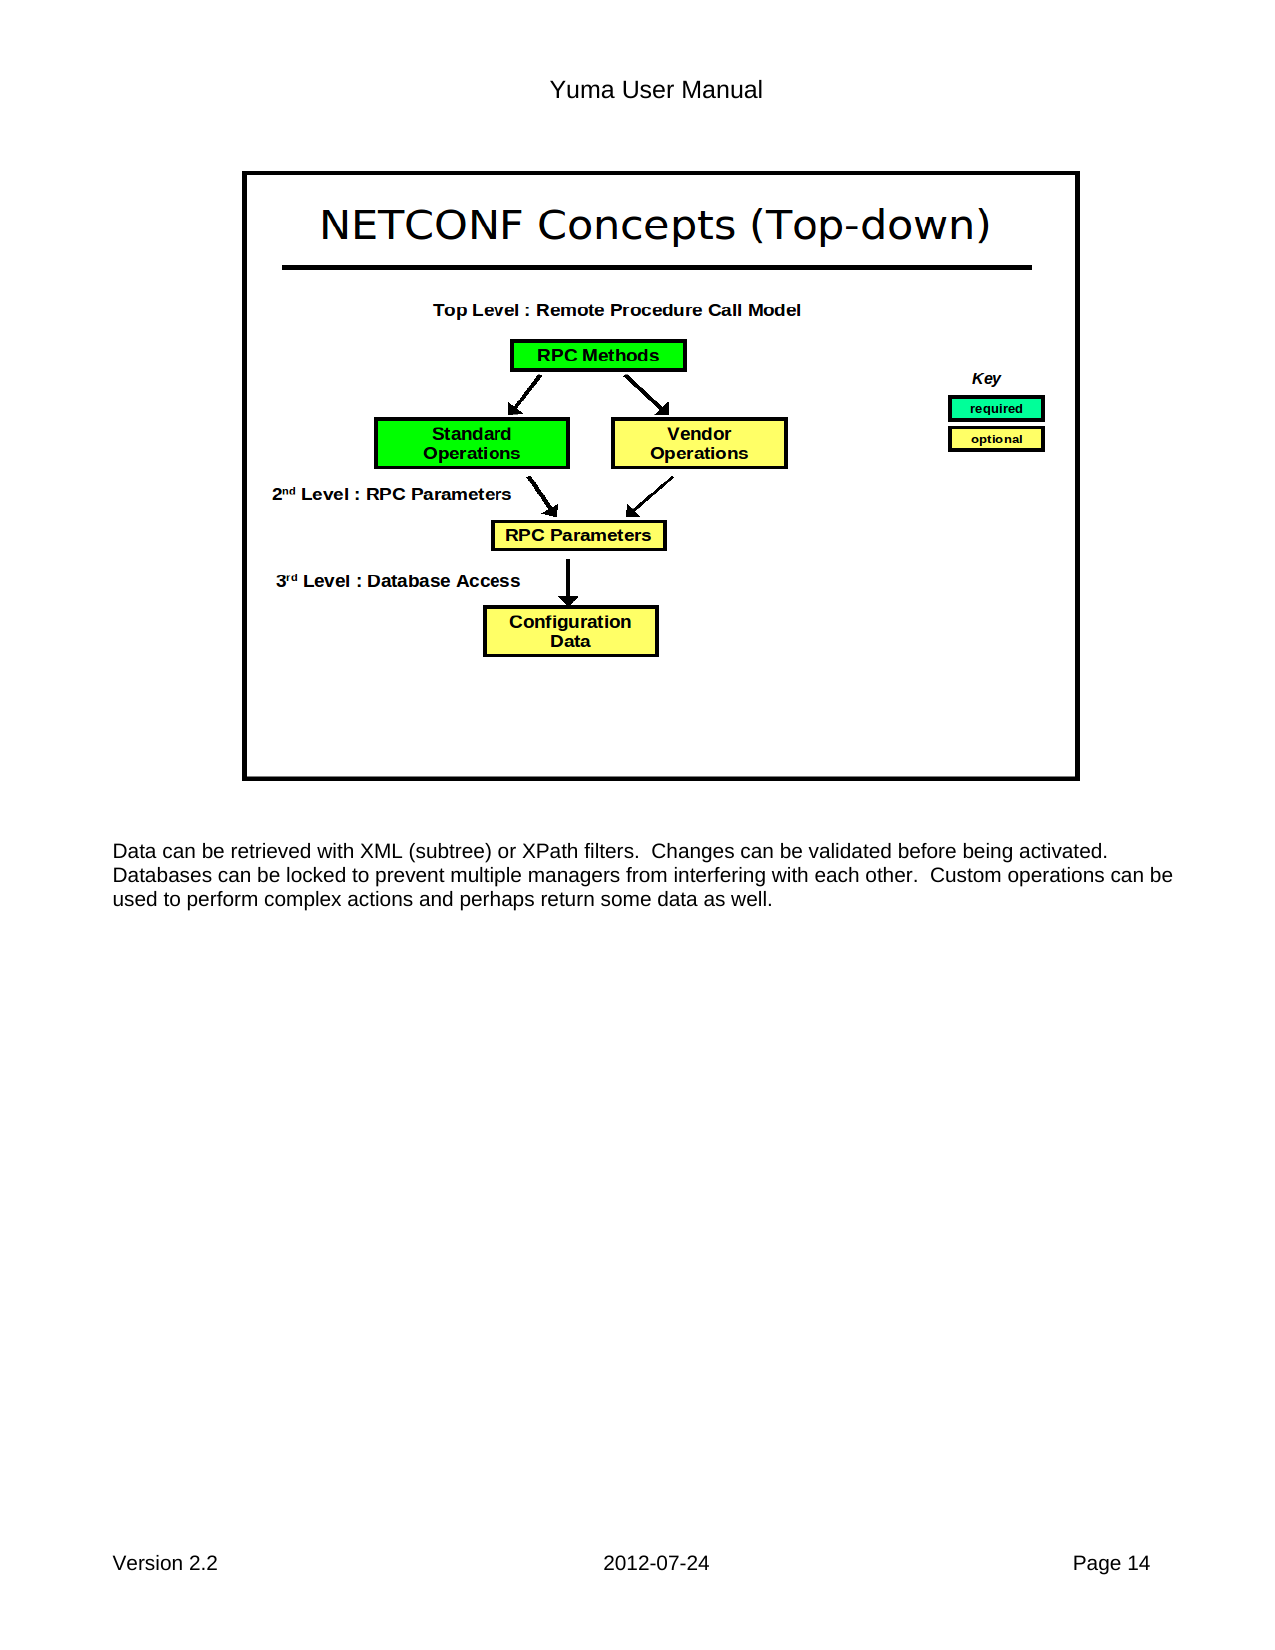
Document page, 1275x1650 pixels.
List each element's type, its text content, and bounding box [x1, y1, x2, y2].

picture [178, 133, 1134, 803]
text Data can be retrieved with XML (subtree) or XPath filters. Changes can be validated before being activated. Databases can be locked to prevent multiple managers from interfering with each other. Custom operations can be used to perform complex actions and perhaps return some data as well. [112, 839, 1200, 911]
